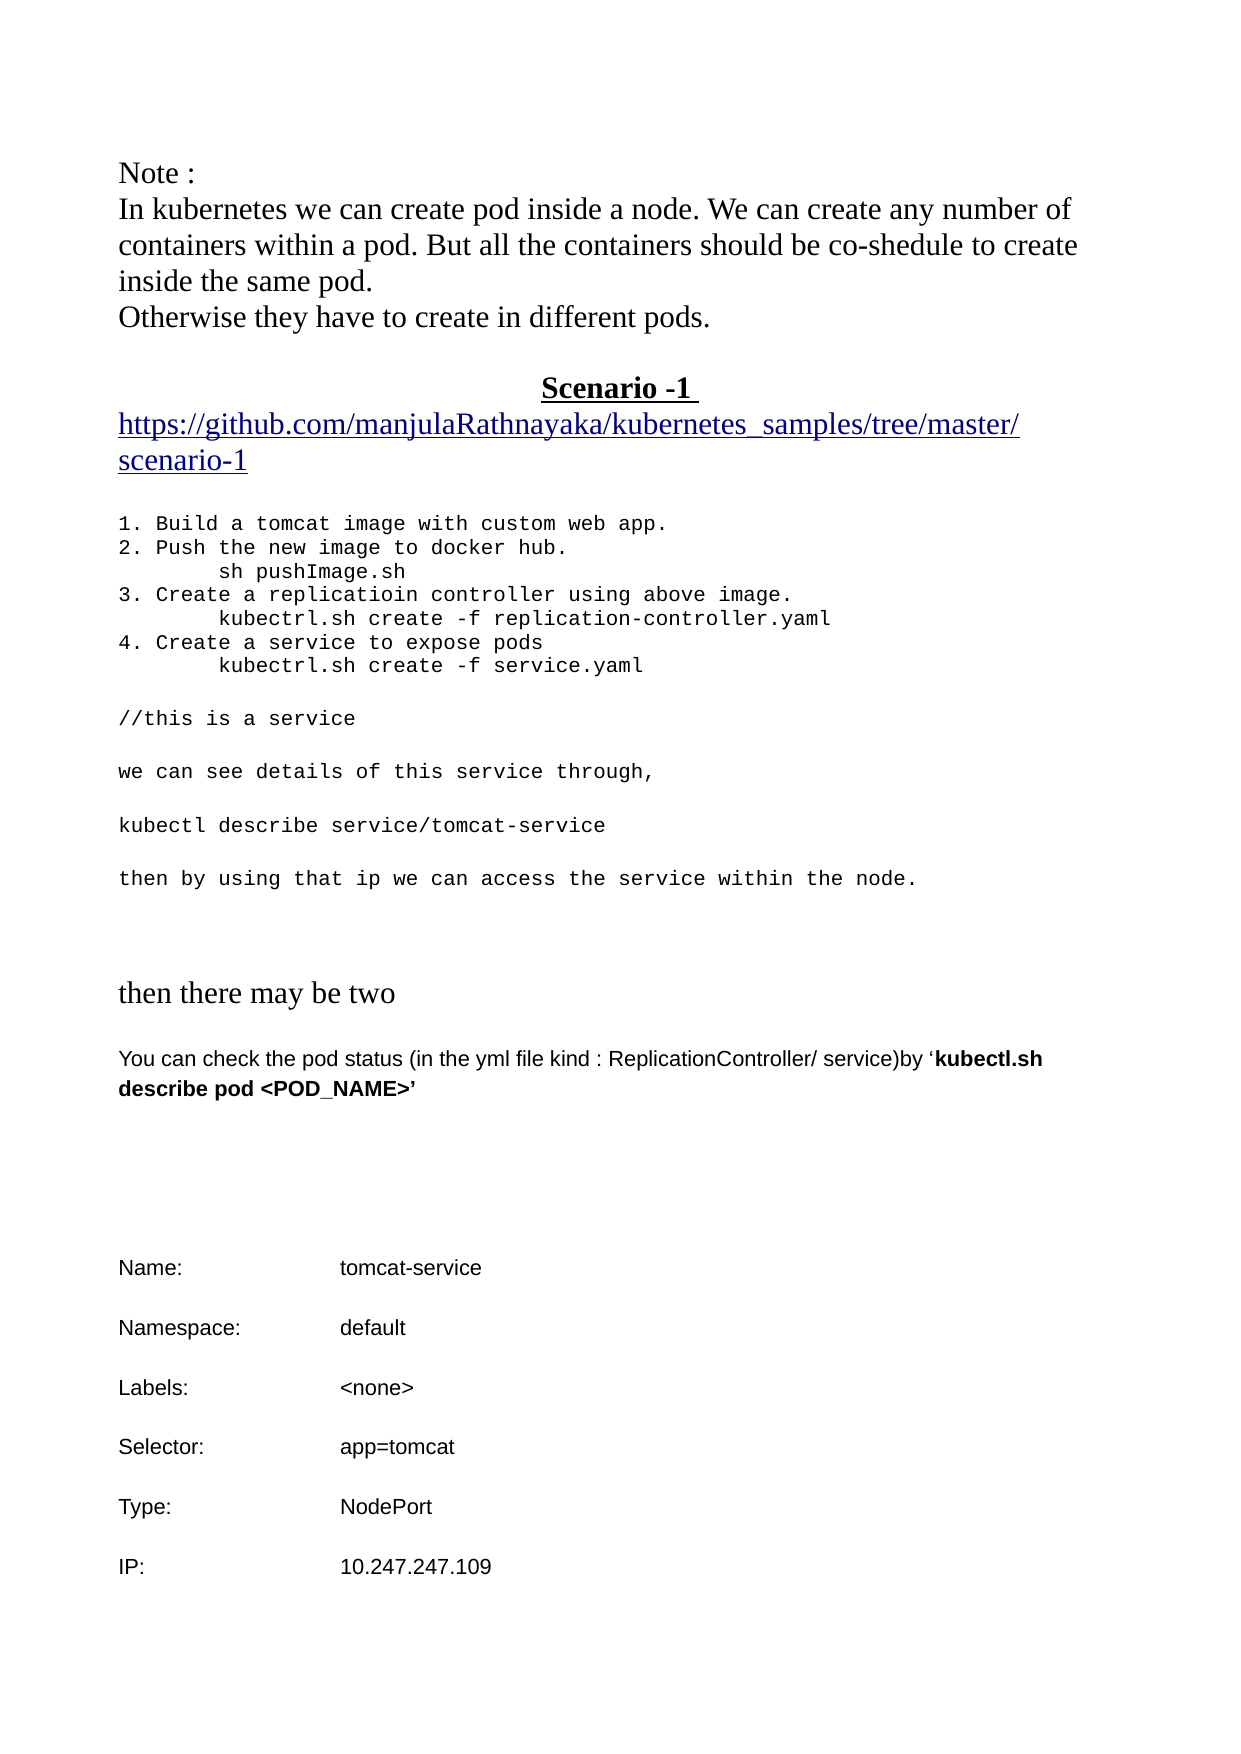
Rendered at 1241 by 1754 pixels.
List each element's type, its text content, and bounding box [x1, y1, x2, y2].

text In kubernetes we can create pod inside a node. We can create any number of containers within a pod. But all the containers should be co-shedule to create inside the same pod. [118, 190, 1122, 298]
text 3. Create a replicatioin controller using above image. [118, 584, 1122, 608]
text kubectl describe service/tomcat-service [118, 815, 1122, 838]
text kubectrl.sh create -f replication-controller.yaml [118, 608, 1122, 632]
text IP: 10.247.247.109 [118, 1554, 1122, 1579]
text Namespace: default [118, 1315, 1122, 1340]
text 1. Build a tomcat image with custom web app. [118, 513, 1122, 537]
text https://github.com/manjulaRathnayaka/kubernetes_samples/tree/master/scenario-1 [118, 406, 1122, 477]
text Name: tomcat-service [118, 1255, 1122, 1280]
text 4. Create a service to expose pods [118, 632, 1122, 655]
text Scenario -1 [118, 370, 1122, 406]
text kubectrl.sh create -f service.yaml [118, 655, 1122, 679]
text 2. Push the new image to docker hub. [118, 537, 1122, 561]
text Labels: <none> [118, 1374, 1122, 1400]
text sh pushImage.sh [118, 561, 1122, 584]
text then there may be two [118, 974, 1122, 1010]
text Selector: app=tomcat [118, 1434, 1122, 1459]
text then by using that ip we can access the service within the node. [118, 868, 1122, 891]
text Otherwise they have to create in different pods. [118, 298, 1122, 334]
text Type: NodePort [118, 1494, 1122, 1519]
text You can check the pod status (in the yml file kind : ReplicationController/ service)by ‘kubectl.sh describe pod <POD_NAME>’ [118, 1046, 1122, 1101]
text //this is a service [118, 708, 1122, 732]
text we can see details of this service through, [118, 762, 1122, 785]
text Note : [118, 154, 1122, 190]
